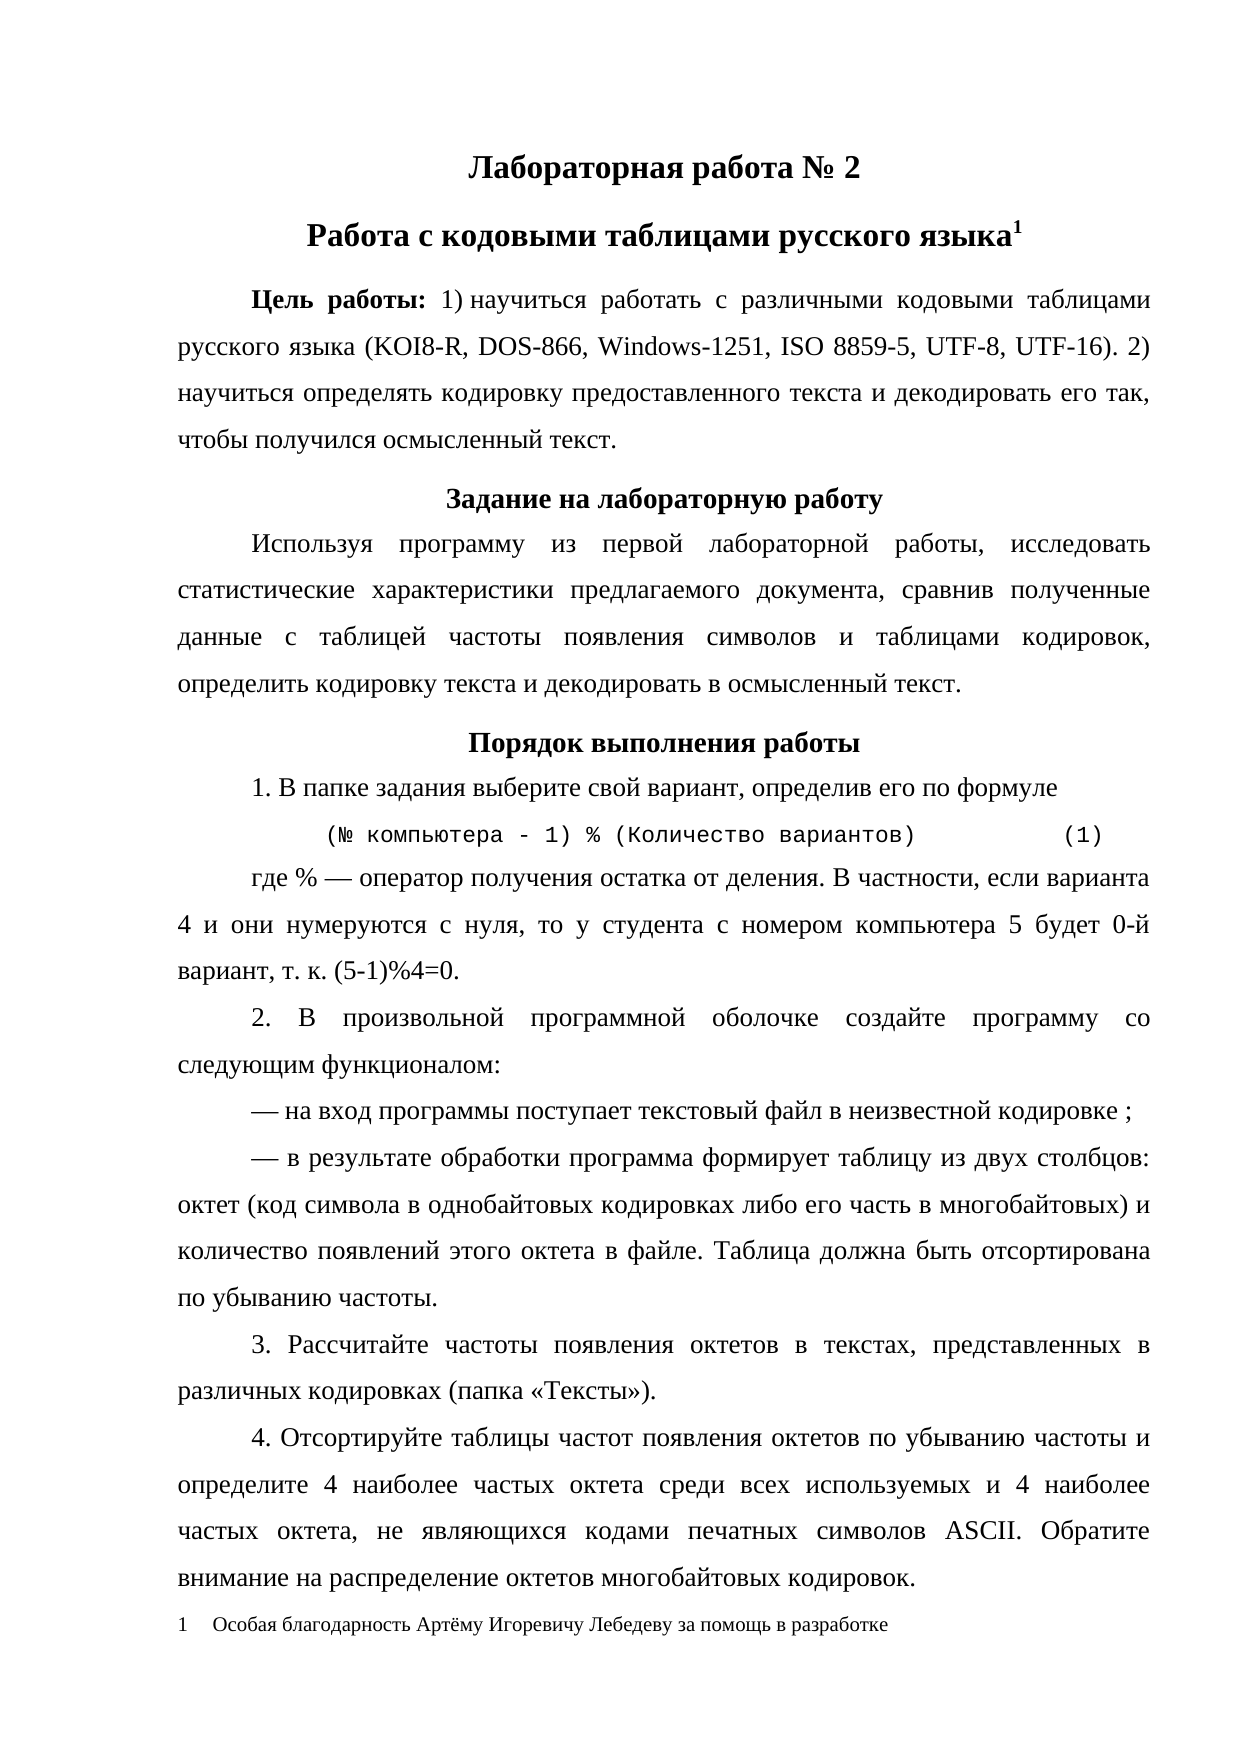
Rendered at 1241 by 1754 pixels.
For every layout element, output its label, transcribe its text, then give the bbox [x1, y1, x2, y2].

text 2. В произвольной программной оболочке создайте программу со следующим функционалом: [177, 1001, 1152, 1079]
text Используя программу из первой лабораторной работы, исследовать статистические характеристики предлагаемого документа, сравнив полученные данные с таблицей частоты появления символов и таблицами кодировок, определить кодировку текста и декодировать в осмысленный текст. [177, 527, 1152, 698]
subtitle Порядок выполнения работы [177, 725, 1152, 759]
text — в результате обработки программа формирует таблицу из двух столбцов: октет (код символа в однобайтовых кодировках либо его часть в многобайтовых) и количество появлений этого октета в файле. Таблица должна быть отсортирована по убыванию частоты. [177, 1141, 1152, 1312]
text 4. Отсортируйте таблицы частот появления октетов по убыванию частоты и определите 4 наиболее частых октета среди всех используемых и 4 наиболее частых октета, не являющихся кодами печатных символов ASCII. Обратите внимание на распределение октетов многобайтовых кодировок. [177, 1421, 1152, 1592]
text где % — оператор получения остатка от деления. В частности, если варианта 4 и они нумеруются с нуля, то у студента с номером компьютера 5 будет 0-й вариант, т. к. (5-1)%4=0. [177, 861, 1152, 986]
subtitle Лабораторная работа № 2 [251, 148, 1078, 186]
text — на вход программы поступает текстовый файл в неизвестной кодировке ; [177, 1094, 1152, 1126]
text 3. Рассчитайте частоты появления октетов в текстах, представленных в различных кодировках (папка «Тексты»). [177, 1328, 1152, 1406]
subtitle Работа с кодовыми таблицами русского языка [251, 215, 1078, 254]
subtitle Задание на лабораторную работу [177, 482, 1152, 515]
text (№ компьютера - 1) % (Количество вариантов) (1) [325, 823, 1152, 849]
text Цель работы: 1) научиться работать с различными кодовыми таблицами русского языка (KOI8-R, DOS-866, Windows-1251, ISO 8859-5, UTF-8, UTF-16). 2) научиться определять кодировку предоставленного текста и декодировать его так, чтобы получился осмысленный текст. [177, 283, 1152, 454]
text 1. В папке задания выберите свой вариант, определив его по формуле [177, 771, 1152, 802]
text Особая благодарность Артёму Игоревичу Лебедеву за помощь в разработке [177, 1612, 1152, 1636]
